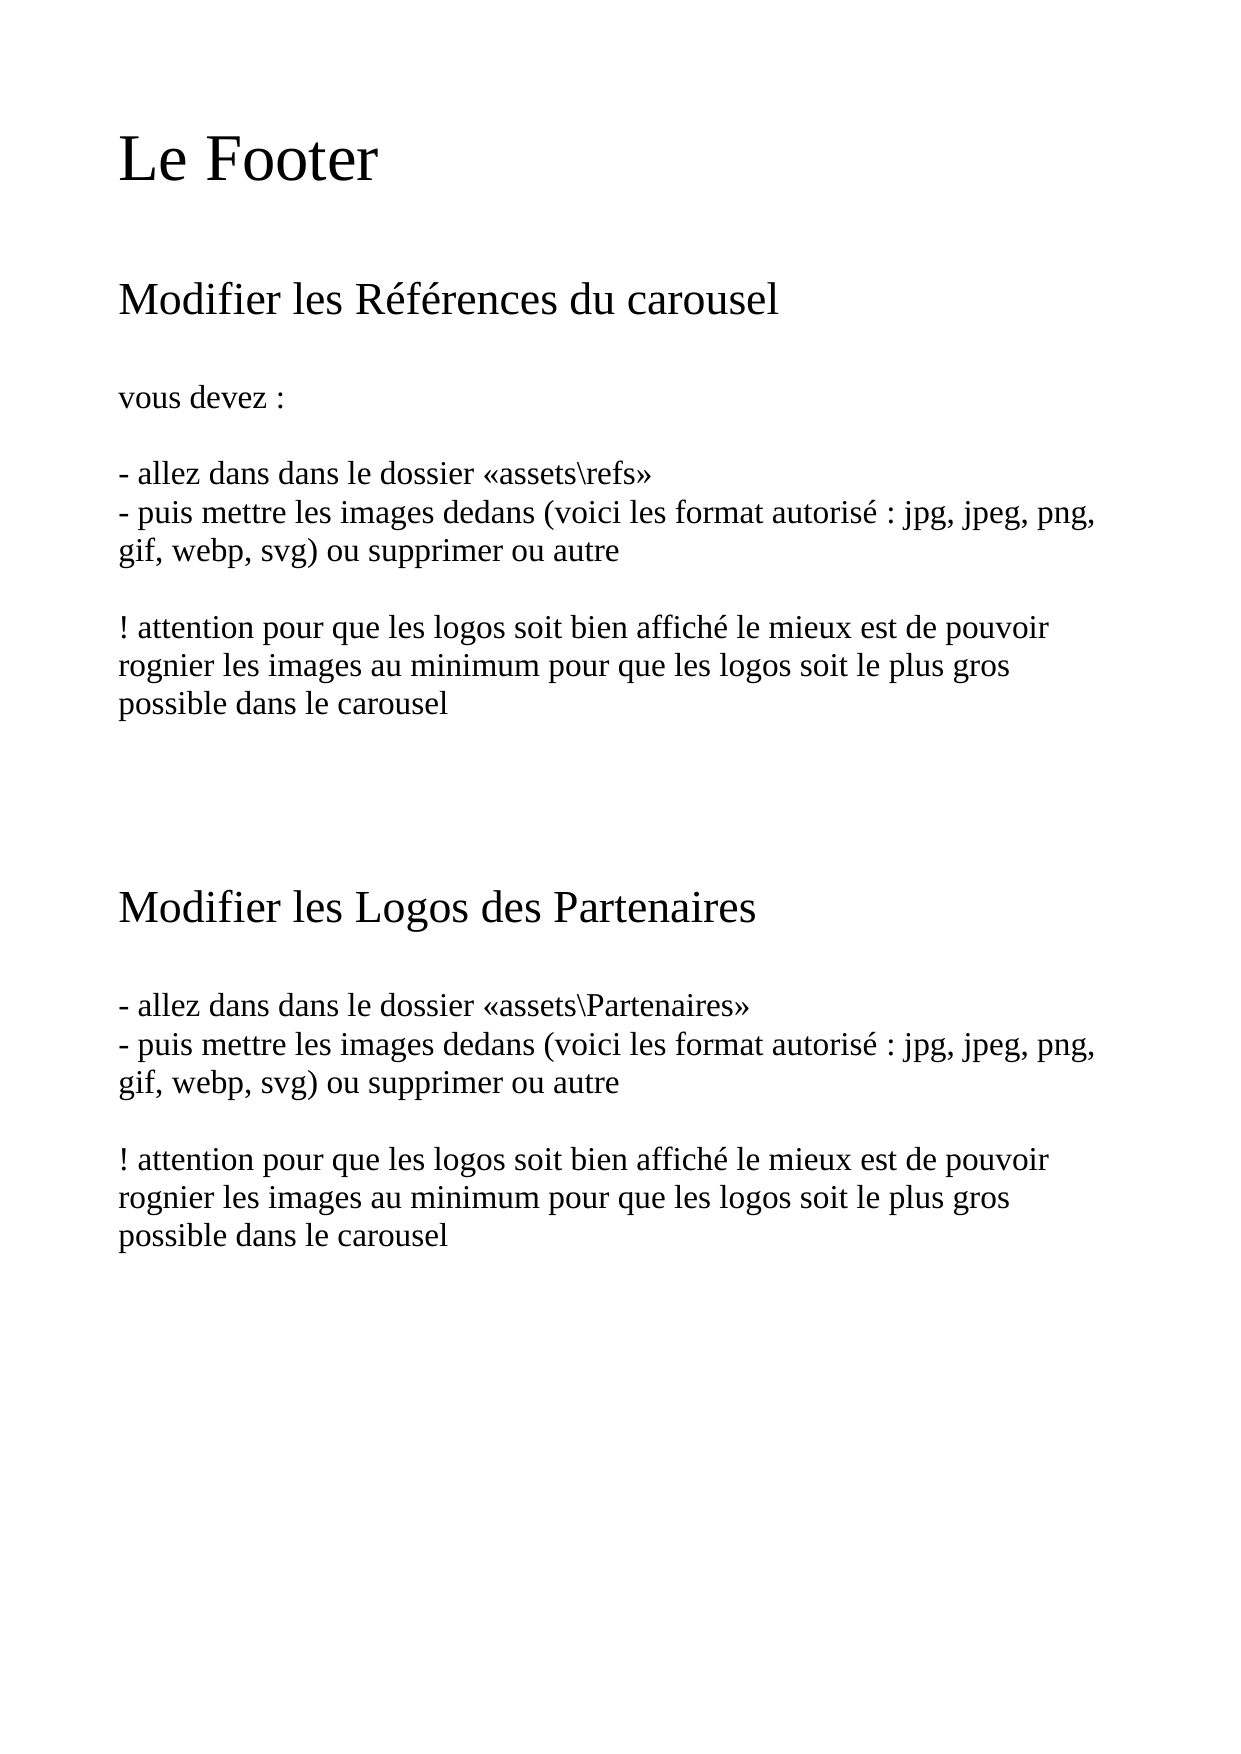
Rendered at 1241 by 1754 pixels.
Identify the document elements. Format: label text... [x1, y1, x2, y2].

text ! attention pour que les logos soit bien affiché le mieux est de pouvoir rognier les images au minimum pour que les logos soit le plus gros possible dans le carousel [118, 607, 1122, 722]
text Le Footer [118, 118, 1122, 195]
text - allez dans dans le dossier «assets\refs» [118, 453, 1122, 492]
text Modifier les Références du carousel [118, 271, 1122, 324]
text - puis mettre les images dedans (voici les format autorisé : jpg, jpeg, png, gif, webp, svg) ou supprimer ou autre [118, 1024, 1122, 1100]
text vous devez : [118, 377, 1122, 415]
text - puis mettre les images dedans (voici les format autorisé : jpg, jpeg, png, gif, webp, svg) ou supprimer ou autre [118, 492, 1122, 568]
text Modifier les Logos des Partenaires [118, 880, 1122, 933]
text ! attention pour que les logos soit bien affiché le mieux est de pouvoir rognier les images au minimum pour que les logos soit le plus gros possible dans le carousel [118, 1139, 1122, 1254]
text - allez dans dans le dossier «assets\Partenaires» [118, 985, 1122, 1024]
